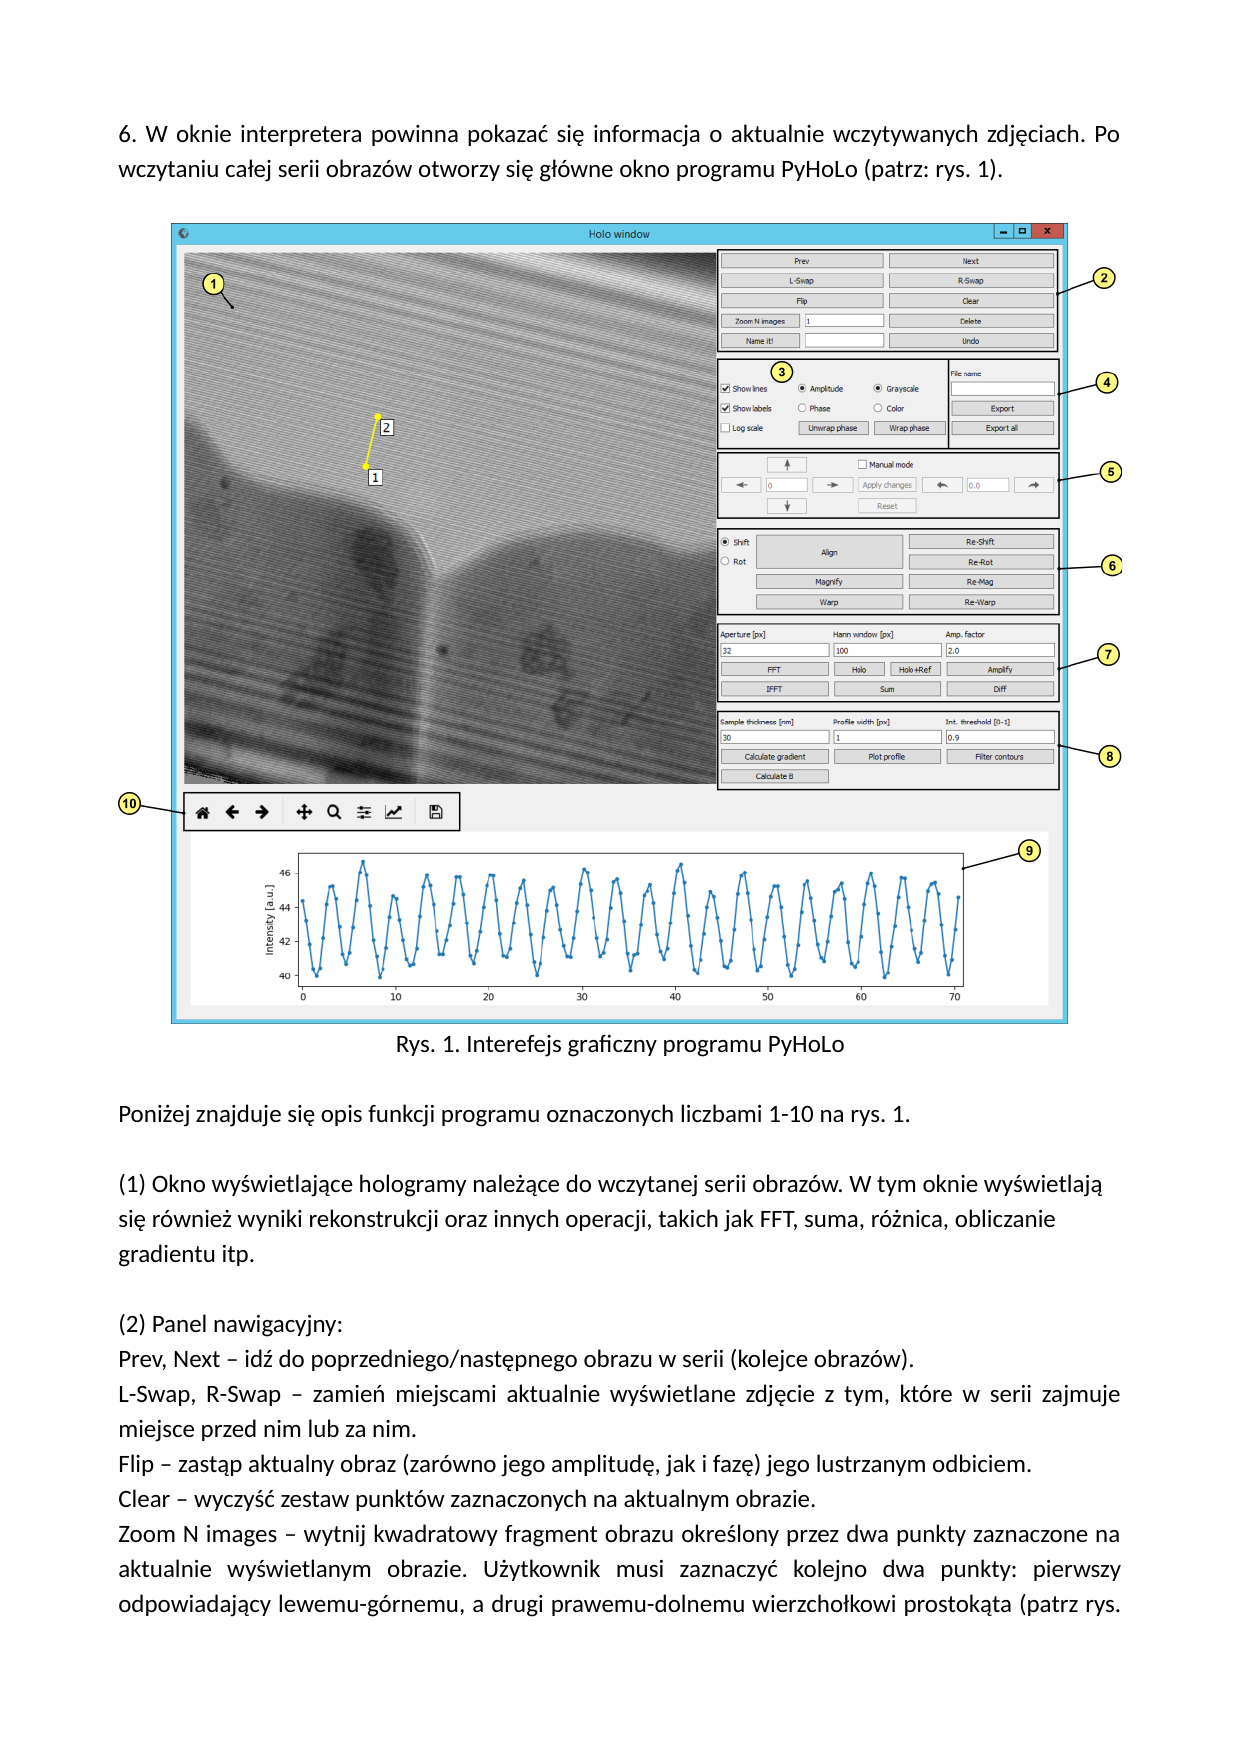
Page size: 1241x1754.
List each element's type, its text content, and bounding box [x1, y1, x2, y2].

text Prev, Next – idź do poprzedniego/następnego obrazu w serii (kolejce obrazów). [118, 1343, 1122, 1374]
text Zoom N images – wytnij kwadratowy fragment obrazu określony przez dwa punkty zaznaczone na aktualnie wyświetlanym obrazie. Użytkownik musi zaznaczyć kolejno dwa punkty: pierwszy odpowiadający lewemu-górnemu, a drugi prawemu-dolnemu wierzchołkowi prostokąta (patrz rys. [118, 1518, 1122, 1619]
text 6. W oknie interpretera powinna pokazać się informacja o aktualnie wczytywanych zdjęciach. Po wczytaniu całej serii obrazów otworzy się główne okno programu PyHoLo (patrz: rys. 1). [118, 118, 1122, 184]
text Flip – zastąp aktualny obraz (zarówno jego amplitudę, jak i fazę) jego lustrzanym odbiciem. [118, 1448, 1122, 1479]
text Clear – wyczyść zestaw punktów zaznaczonych na aktualnym obrazie. [118, 1483, 1122, 1514]
text (2) Panel nawigacyjny: [118, 1308, 1122, 1339]
text L-Swap, R-Swap – zamień miejscami aktualnie wyświetlane zdjęcie z tym, które w serii zajmuje miejsce przed nim lub za nim. [118, 1378, 1122, 1444]
text Poniżej znajduje się opis funkcji programu oznaczonych liczbami 1-10 na rys. 1. [118, 1098, 1122, 1129]
text (1) Okno wyświetlające hologramy należące do wczytanej serii obrazów. W tym oknie wyświetlają się również wyniki rekonstrukcji oraz innych operacji, takich jak FFT, suma, różnica, obliczanie gradientu itp. [118, 1168, 1122, 1269]
picture [118, 223, 1123, 1024]
text Rys. 1. Interefejs graficzny programu PyHoLo [118, 1024, 1122, 1059]
